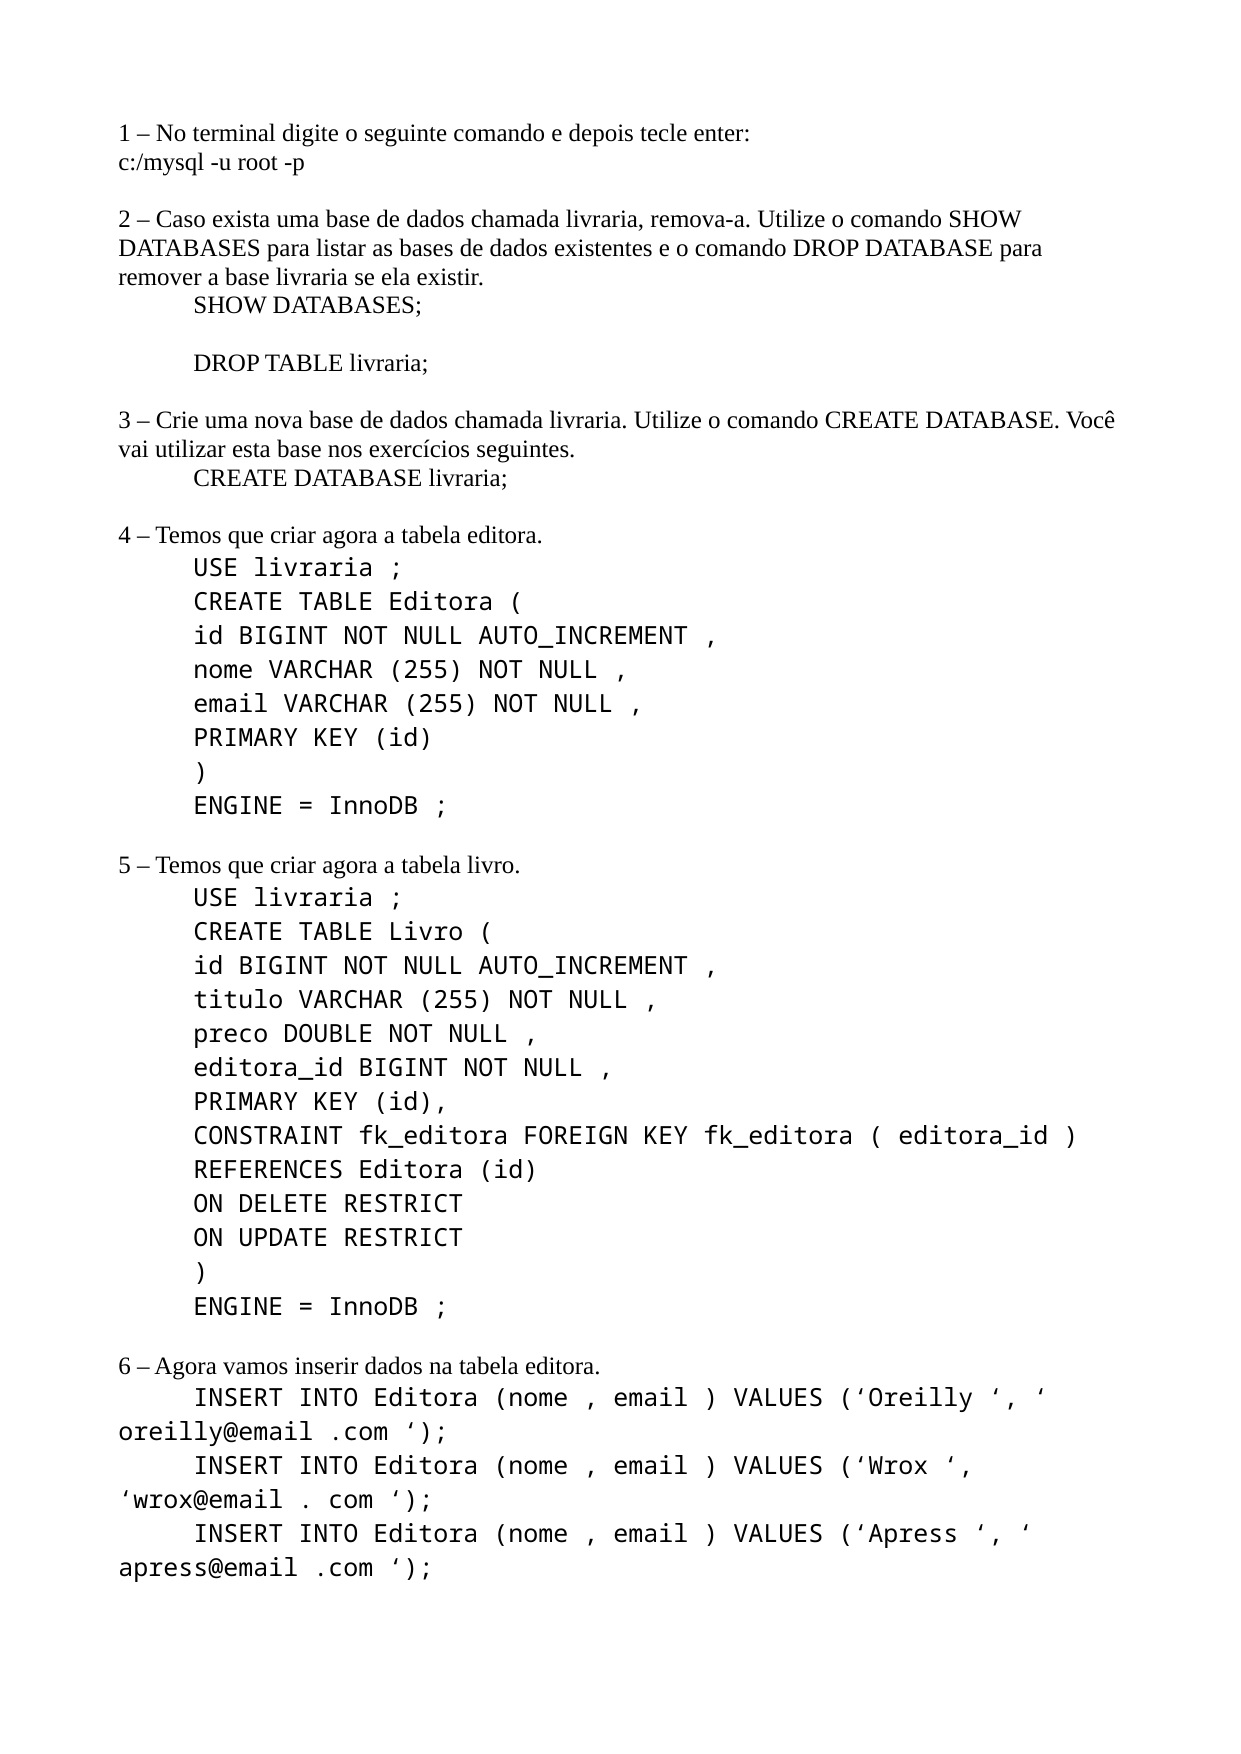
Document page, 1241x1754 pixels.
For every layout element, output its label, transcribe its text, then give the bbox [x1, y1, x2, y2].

text USE livraria ; [118, 549, 1122, 583]
text nome VARCHAR (255) NOT NULL , [118, 652, 1122, 686]
text CREATE TABLE Livro ( [118, 913, 1122, 947]
text 4 – Temos que criar agora a tabela editora. [118, 521, 1122, 549]
text 1 – No terminal digite o seguinte comando e depois tecle enter: [118, 118, 1122, 147]
text c:/mysql -u root -p [118, 147, 1122, 176]
text PRIMARY KEY (id) [118, 720, 1122, 754]
text id BIGINT NOT NULL AUTO_INCREMENT , [118, 947, 1122, 982]
text 5 – Temos que criar agora a tabela livro. [118, 851, 1122, 879]
text 3 – Crie uma nova base de dados chamada livraria. Utilize o comando CREATE DATABASE. Você vai utilizar esta base nos exercícios seguintes. [118, 406, 1122, 463]
text ENGINE = InnoDB ; [118, 788, 1122, 822]
text REFERENCES Editora (id) [118, 1152, 1122, 1186]
text ) [118, 754, 1122, 788]
text CREATE TABLE Editora ( [118, 583, 1122, 617]
text ) [118, 1254, 1122, 1288]
text id BIGINT NOT NULL AUTO_INCREMENT , [118, 617, 1122, 652]
text 2 – Caso exista uma base de dados chamada livraria, remova-a. Utilize o comando SHOW DATABASES para listar as bases de dados existentes e o comando DROP DATABASE para remover a base livraria se ela existir. [118, 204, 1122, 291]
text DROP TABLE livraria; [118, 348, 1122, 377]
text titulo VARCHAR (255) NOT NULL , [118, 982, 1122, 1016]
text CONSTRAINT fk_editora FOREIGN KEY fk_editora ( editora_id ) [118, 1118, 1122, 1152]
text editora_id BIGINT NOT NULL , [118, 1050, 1122, 1084]
text ENGINE = InnoDB ; [118, 1288, 1122, 1322]
text INSERT INTO Editora (nome , email ) VALUES (‘Wrox ‘, ‘wrox@email . com ‘); [118, 1448, 1122, 1516]
text ON UPDATE RESTRICT [118, 1220, 1122, 1254]
text INSERT INTO Editora (nome , email ) VALUES (‘Apress ‘, ‘ apress@email .com ‘); [118, 1516, 1122, 1584]
text PRIMARY KEY (id), [118, 1084, 1122, 1118]
text SHOW DATABASES; [118, 291, 1122, 319]
text email VARCHAR (255) NOT NULL , [118, 686, 1122, 720]
text INSERT INTO Editora (nome , email ) VALUES (‘Oreilly ‘, ‘ oreilly@email .com ‘); [118, 1380, 1122, 1448]
text preco DOUBLE NOT NULL , [118, 1016, 1122, 1050]
text CREATE DATABASE livraria; [118, 463, 1122, 492]
text 6 – Agora vamos inserir dados na tabela editora. [118, 1351, 1122, 1380]
text ON DELETE RESTRICT [118, 1186, 1122, 1220]
text USE livraria ; [118, 879, 1122, 913]
